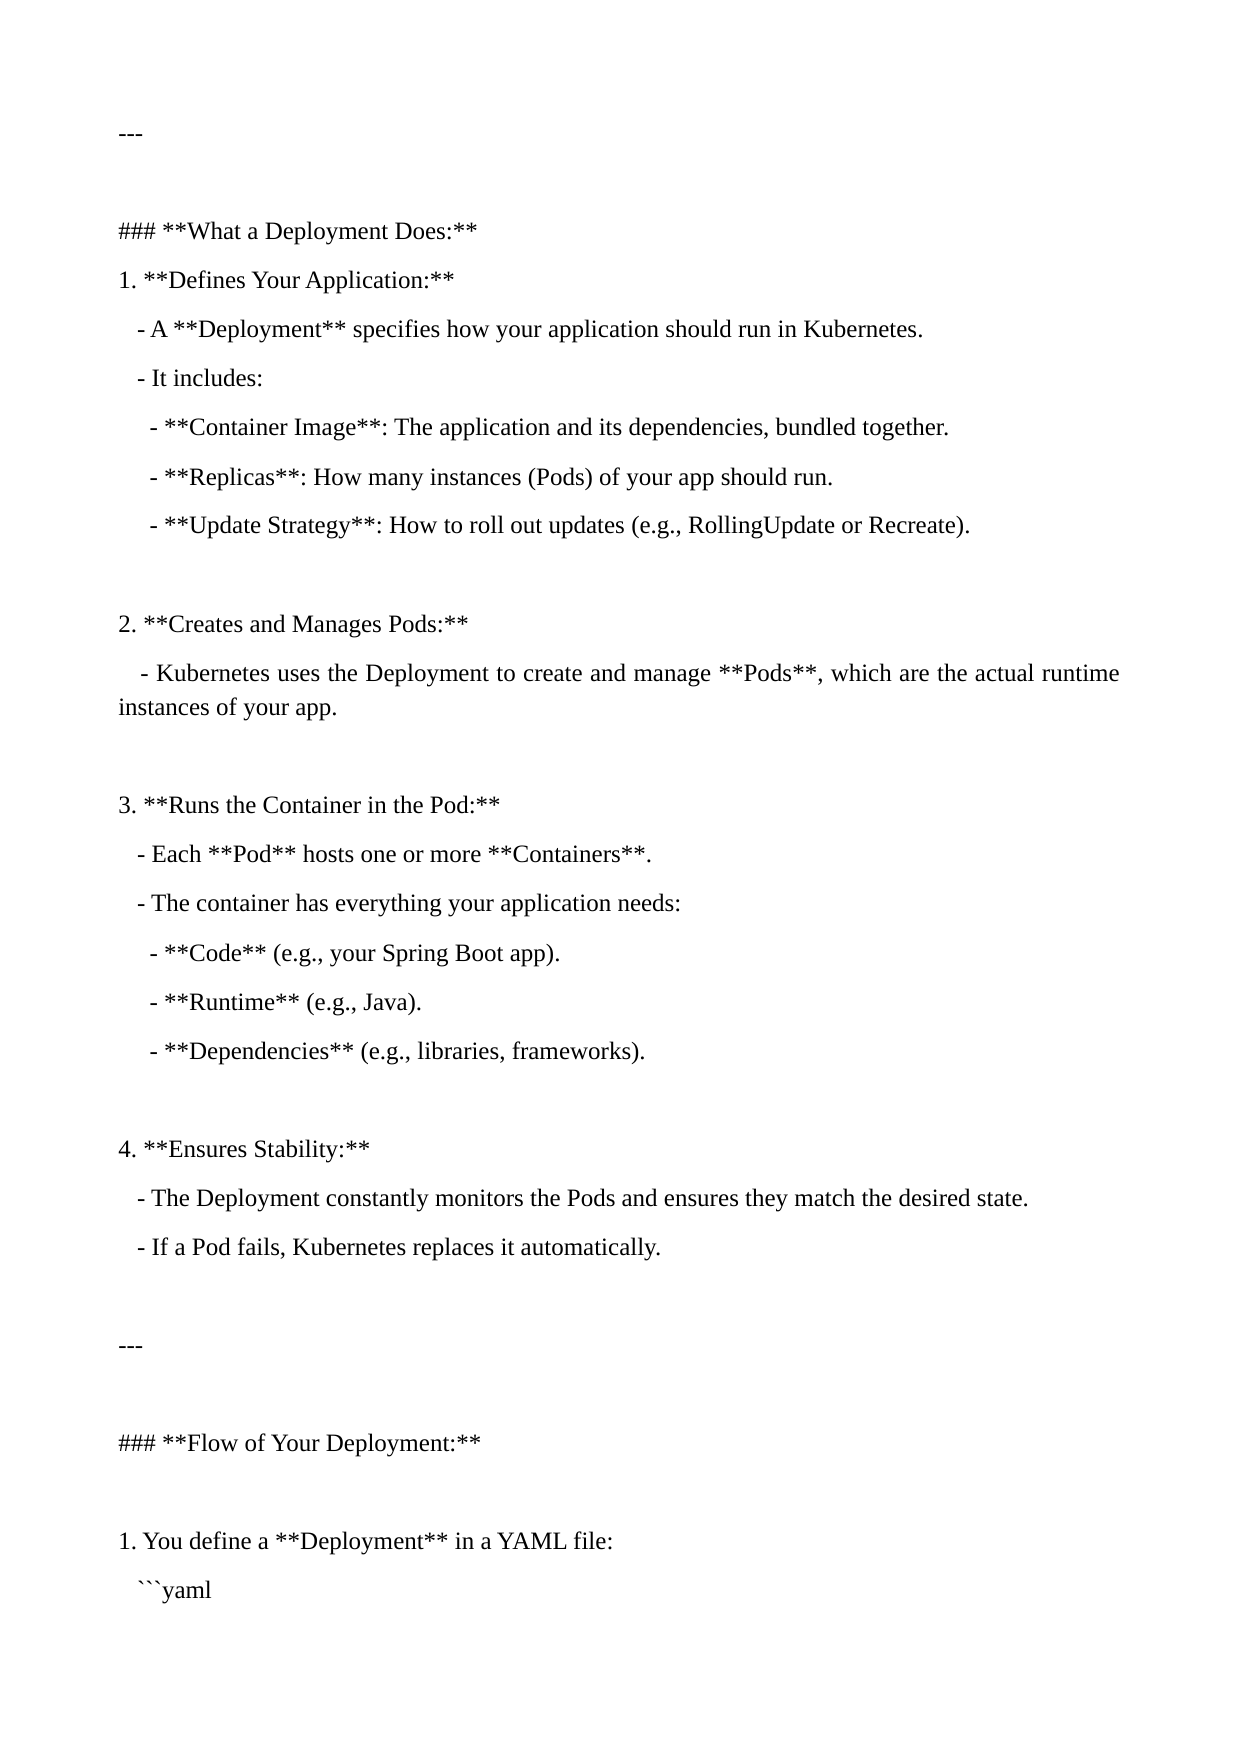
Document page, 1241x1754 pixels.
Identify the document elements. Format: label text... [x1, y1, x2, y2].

text - **Container Image**: The application and its dependencies, bundled together. [118, 412, 1122, 441]
text - **Update Strategy**: How to roll out updates (e.g., RollingUpdate or Recreate). [118, 511, 1122, 539]
text ### **Flow of Your Deployment:** [118, 1428, 1122, 1457]
text - Kubernetes uses the Deployment to create and manage **Pods**, which are the actual runtime instances of your app. [118, 658, 1122, 721]
text --- [118, 118, 1122, 147]
text ```yaml [118, 1575, 1122, 1604]
text - Each **Pod** hosts one or more **Containers**. [118, 839, 1122, 868]
text - If a Pod fails, Kubernetes replaces it automatically. [118, 1232, 1122, 1261]
text - The container has everything your application needs: [118, 888, 1122, 917]
text 4. **Ensures Stability:** [118, 1134, 1122, 1163]
text 2. **Creates and Manages Pods:** [118, 609, 1122, 637]
text --- [118, 1330, 1122, 1359]
text 3. **Runs the Container in the Pod:** [118, 790, 1122, 819]
text - The Deployment constantly monitors the Pods and ensures they match the desired state. [118, 1183, 1122, 1212]
text - **Runtime** (e.g., Java). [118, 987, 1122, 1015]
text - It includes: [118, 363, 1122, 392]
text ### **What a Deployment Does:** [118, 216, 1122, 245]
text - **Replicas**: How many instances (Pods) of your app should run. [118, 462, 1122, 490]
text 1. **Defines Your Application:** [118, 265, 1122, 294]
text - **Code** (e.g., your Spring Boot app). [118, 938, 1122, 966]
text - A **Deployment** specifies how your application should run in Kubernetes. [118, 314, 1122, 343]
text - **Dependencies** (e.g., libraries, frameworks). [118, 1036, 1122, 1064]
text 1. You define a **Deployment** in a YAML file: [118, 1526, 1122, 1555]
